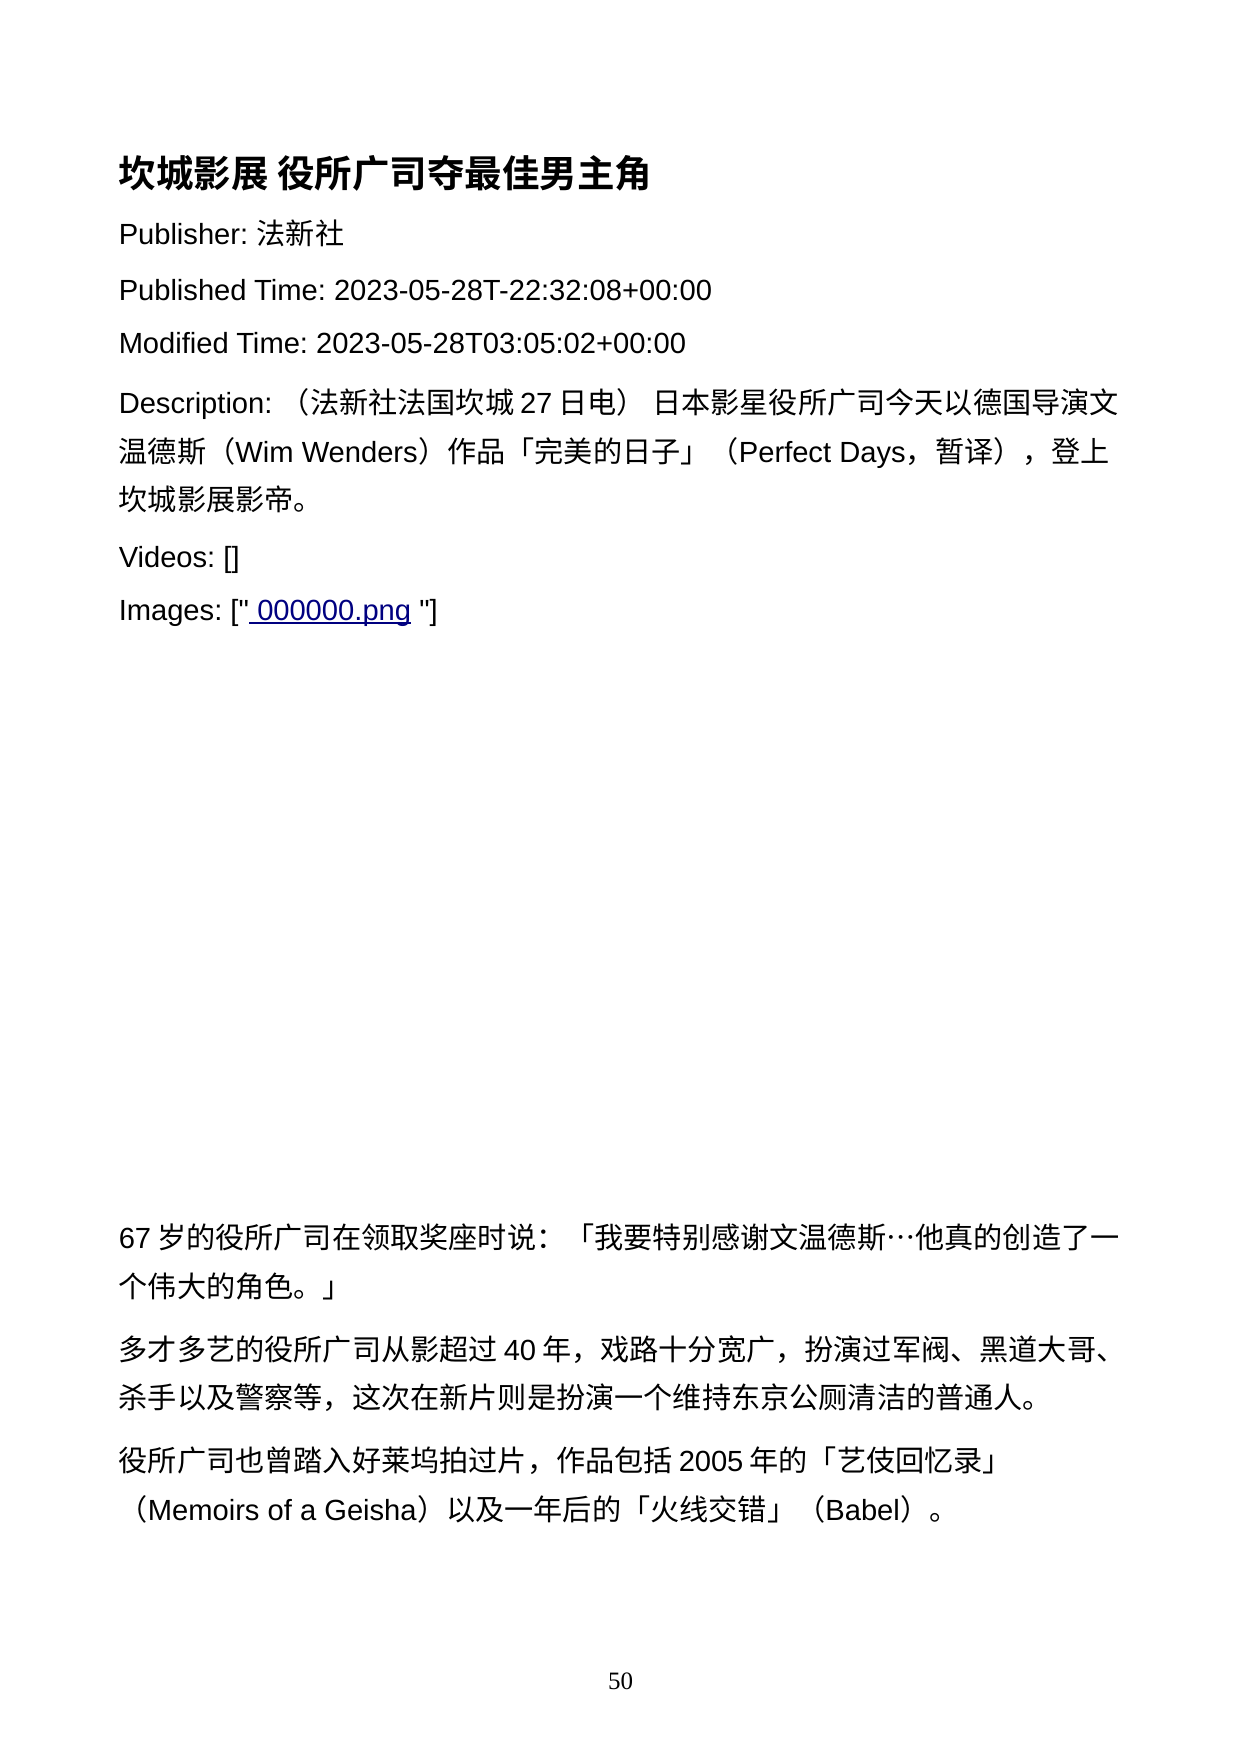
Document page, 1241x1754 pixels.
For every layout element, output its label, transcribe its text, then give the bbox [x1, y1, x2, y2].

text Modified Time: 2023-05-28T03:05:02+00:00 [118, 327, 1122, 360]
text Publisher: 法新社 [118, 210, 1122, 253]
subtitle 坎城影展 役所广司夺最佳男主角 [118, 143, 1122, 198]
text 役所广司也曾踏入好莱坞拍过片，作品包括2005年的「艺伎回忆录」（Memoirs of a Geisha）以及一年后的「火线交错」（Babel）。 [118, 1438, 1122, 1529]
text Images: [" 000000.png "] [118, 593, 1122, 627]
text 多才多艺的役所广司从影超过40年，戏路十分宽广，扮演过军阀、黑道大哥、杀手以及警察等，这次在新片则是扮演一个维持东京公厕清洁的普通人。 [118, 1326, 1122, 1417]
text Description: （法新社法国坎城27日电） 日本影星役所广司今天以德国导演文温德斯（Wim Wenders）作品「完美的日子」（Perfect Days，暂译），登上坎城影展影帝。 [118, 380, 1122, 519]
text Published Time: 2023-05-28T-22:32:08+00:00 [118, 273, 1122, 307]
text Videos: [] [118, 540, 1122, 573]
text 67岁的役所广司在领取奖座时说：「我要特别感谢文温德斯…他真的创造了一个伟大的角色。」 [118, 1214, 1122, 1305]
